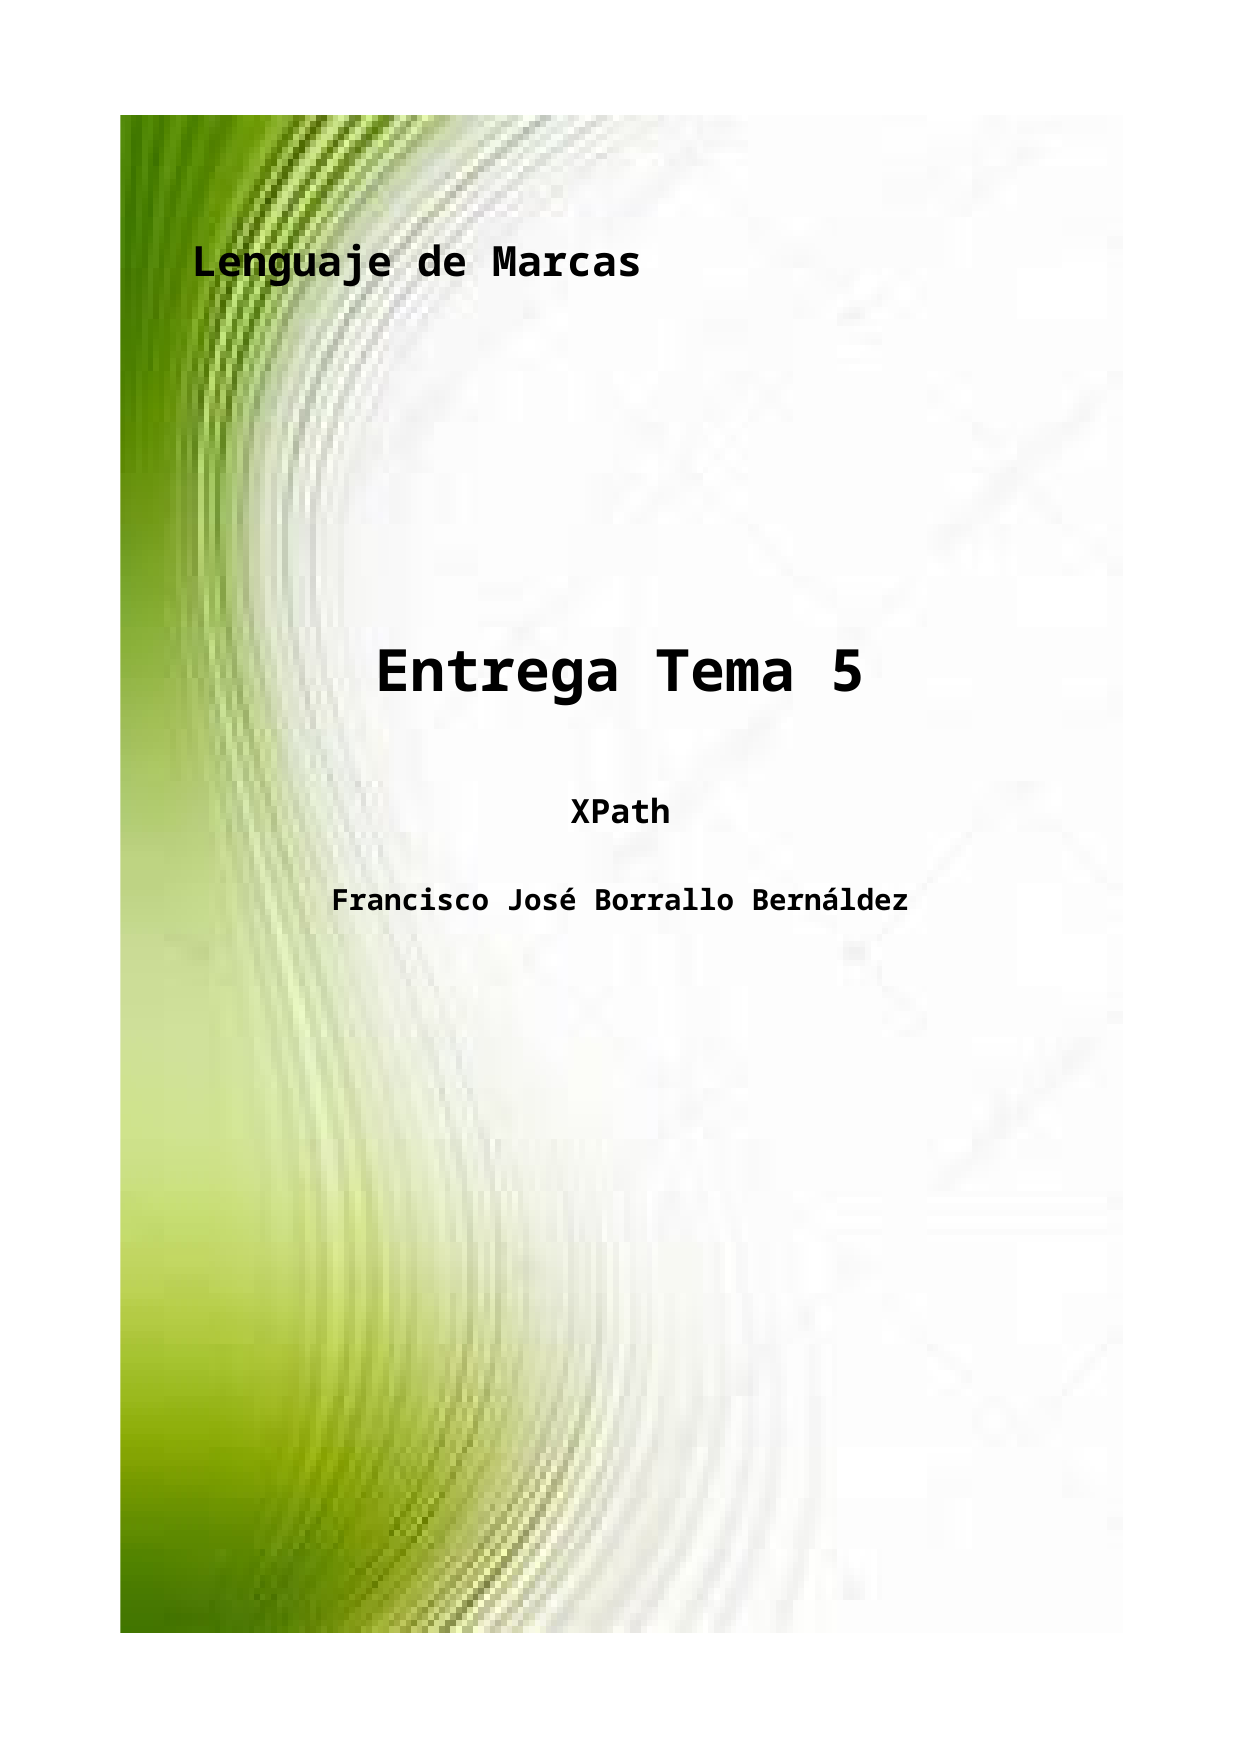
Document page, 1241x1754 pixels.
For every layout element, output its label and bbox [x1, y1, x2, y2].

picture [120, 115, 1123, 1633]
